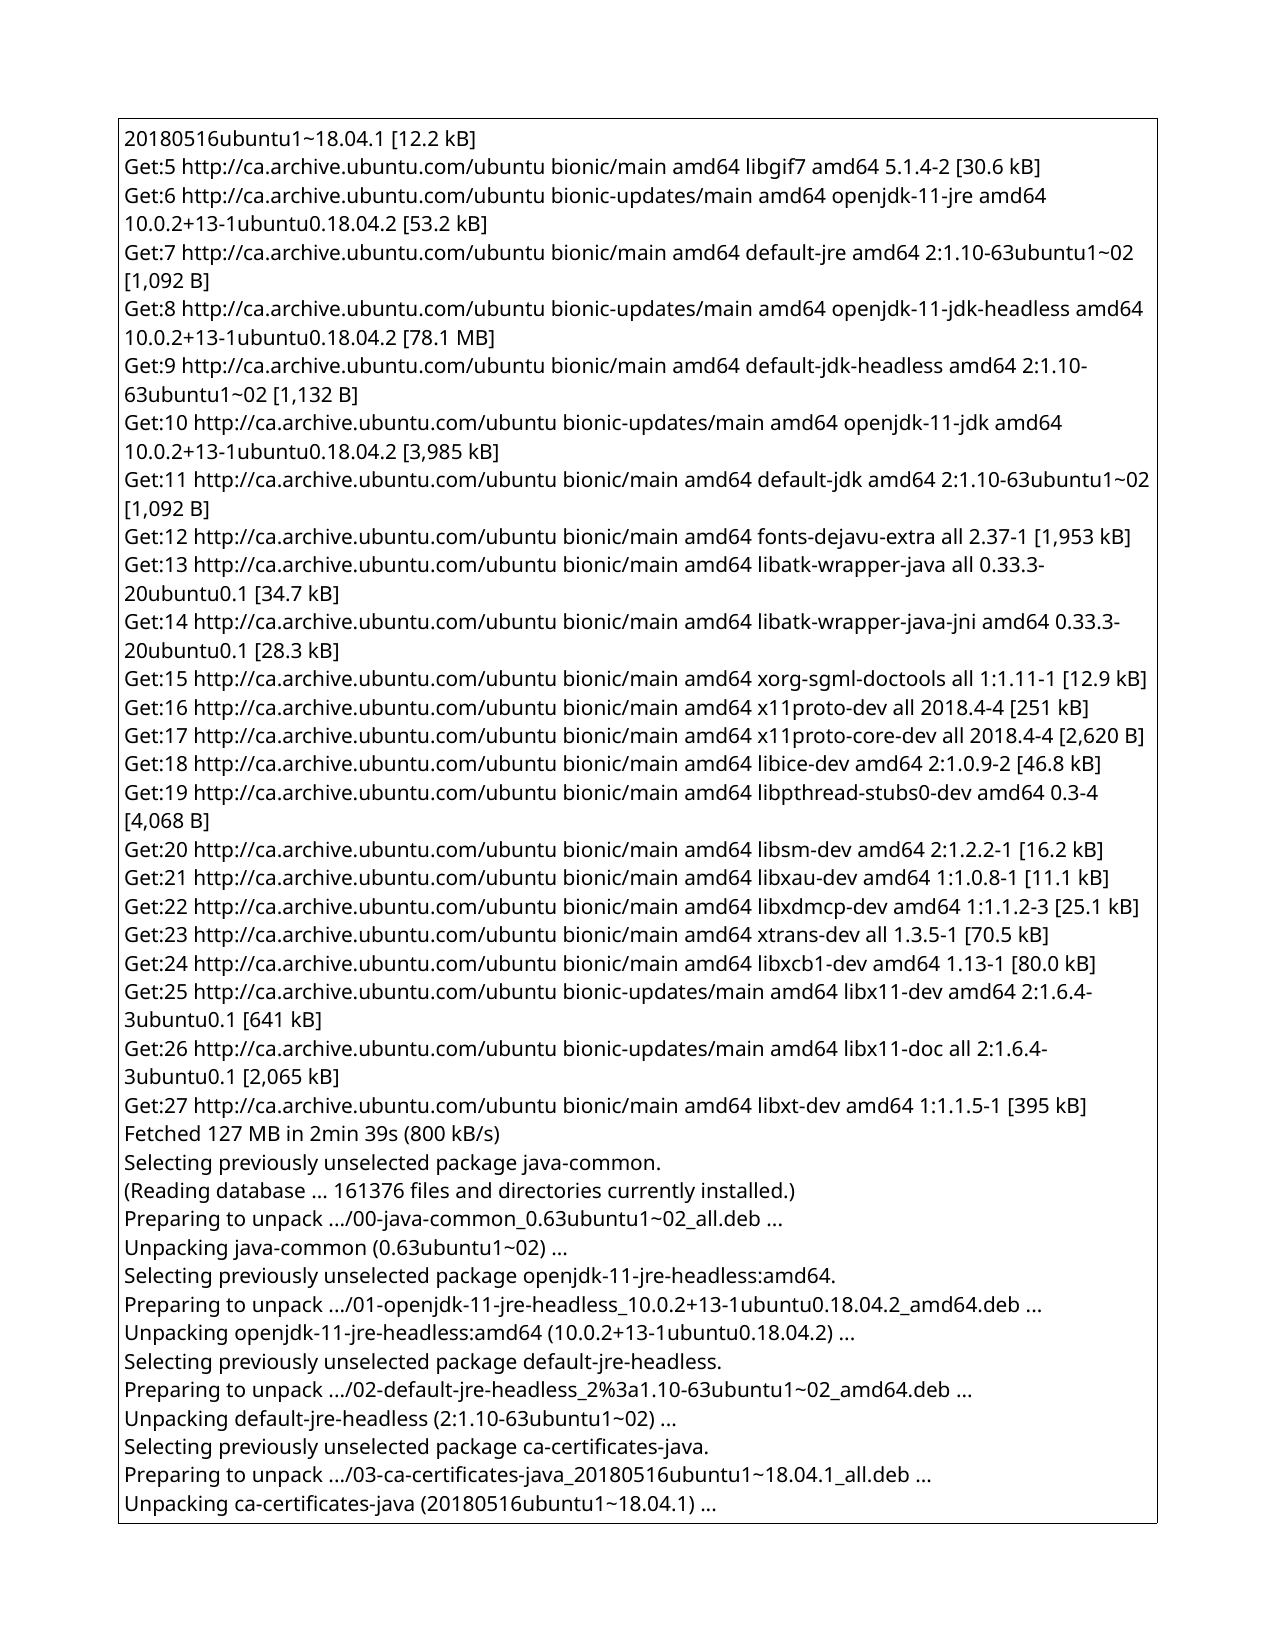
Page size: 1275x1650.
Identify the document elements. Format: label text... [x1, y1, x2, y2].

table_header 20180516ubuntu1~18.04.1 [12.2 kB] Get:5 http://ca.archive.ubuntu.com/ubuntu bionic/main amd64 libgif7 amd64 5.1.4-2 [30.6 kB] Get:6 http://ca.archive.ubuntu.com/ubuntu bionic-updates/main amd64 openjdk-11-jre amd64 10.0.2+13-1ubuntu0.18.04.2 [53.2 kB] Get:7 http://ca.archive.ubuntu.com/ubuntu bionic/main amd64 default-jre amd64 2:1.10-63ubuntu1~02 [1,092 B] Get:8 http://ca.archive.ubuntu.com/ubuntu bionic-updates/main amd64 openjdk-11-jdk-headless amd64 10.0.2+13-1ubuntu0.18.04.2 [78.1 MB] Get:9 http://ca.archive.ubuntu.com/ubuntu bionic/main amd64 default-jdk-headless amd64 2:1.10-63ubuntu1~02 [1,132 B] Get:10 http://ca.archive.ubuntu.com/ubuntu bionic-updates/main amd64 openjdk-11-jdk amd64 10.0.2+13-1ubuntu0.18.04.2 [3,985 kB] Get:11 http://ca.archive.ubuntu.com/ubuntu bionic/main amd64 default-jdk amd64 2:1.10-63ubuntu1~02 [1,092 B] Get:12 http://ca.archive.ubuntu.com/ubuntu bionic/main amd64 fonts-dejavu-extra all 2.37-1 [1,953 kB] Get:13 http://ca.archive.ubuntu.com/ubuntu bionic/main amd64 libatk-wrapper-java all 0.33.3-20ubuntu0.1 [34.7 kB] Get:14 http://ca.archive.ubuntu.com/ubuntu bionic/main amd64 libatk-wrapper-java-jni amd64 0.33.3-20ubuntu0.1 [28.3 kB] Get:15 http://ca.archive.ubuntu.com/ubuntu bionic/main amd64 xorg-sgml-doctools all 1:1.11-1 [12.9 kB] Get:16 http://ca.archive.ubuntu.com/ubuntu bionic/main amd64 x11proto-dev all 2018.4-4 [251 kB] Get:17 http://ca.archive.ubuntu.com/ubuntu bionic/main amd64 x11proto-core-dev all 2018.4-4 [2,620 B] Get:18 http://ca.archive.ubuntu.com/ubuntu bionic/main amd64 libice-dev amd64 2:1.0.9-2 [46.8 kB] Get:19 http://ca.archive.ubuntu.com/ubuntu bionic/main amd64 libpthread-stubs0-dev amd64 0.3-4 [4,068 B] Get:20 http://ca.archive.ubuntu.com/ubuntu bionic/main amd64 libsm-dev amd64 2:1.2.2-1 [16.2 kB] Get:21 http://ca.archive.ubuntu.com/ubuntu bionic/main amd64 libxau-dev amd64 1:1.0.8-1 [11.1 kB] Get:22 http://ca.archive.ubuntu.com/ubuntu bionic/main amd64 libxdmcp-dev amd64 1:1.1.2-3 [25.1 kB] Get:23 http://ca.archive.ubuntu.com/ubuntu bionic/main amd64 xtrans-dev all 1.3.5-1 [70.5 kB] Get:24 http://ca.archive.ubuntu.com/ubuntu bionic/main amd64 libxcb1-dev amd64 1.13-1 [80.0 kB] Get:25 http://ca.archive.ubuntu.com/ubuntu bionic-updates/main amd64 libx11-dev amd64 2:1.6.4-3ubuntu0.1 [641 kB] Get:26 http://ca.archive.ubuntu.com/ubuntu bionic-updates/main amd64 libx11-doc all 2:1.6.4-3ubuntu0.1 [2,065 kB] Get:27 http://ca.archive.ubuntu.com/ubuntu bionic/main amd64 libxt-dev amd64 1:1.1.5-1 [395 kB] Fetched 127 MB in 2min 39s (800 kB/s) Selecting previously unselected package java-common. (Reading database ... 161376 files and directories currently installed.) Preparing to unpack .../00-java-common_0.63ubuntu1~02_all.deb ... Unpacking java-common (0.63ubuntu1~02) ... Selecting previously unselected package openjdk-11-jre-headless:amd64. Preparing to unpack .../01-openjdk-11-jre-headless_10.0.2+13-1ubuntu0.18.04.2_amd64.deb ... Unpacking openjdk-11-jre-headless:amd64 (10.0.2+13-1ubuntu0.18.04.2) ... Selecting previously unselected package default-jre-headless. Preparing to unpack .../02-default-jre-headless_2%3a1.10-63ubuntu1~02_amd64.deb ... Unpacking default-jre-headless (2:1.10-63ubuntu1~02) ... Selecting previously unselected package ca-certificates-java. Preparing to unpack .../03-ca-certificates-java_20180516ubuntu1~18.04.1_all.deb ... Unpacking ca-certificates-java (20180516ubuntu1~18.04.1) ... [119, 119, 1157, 1523]
